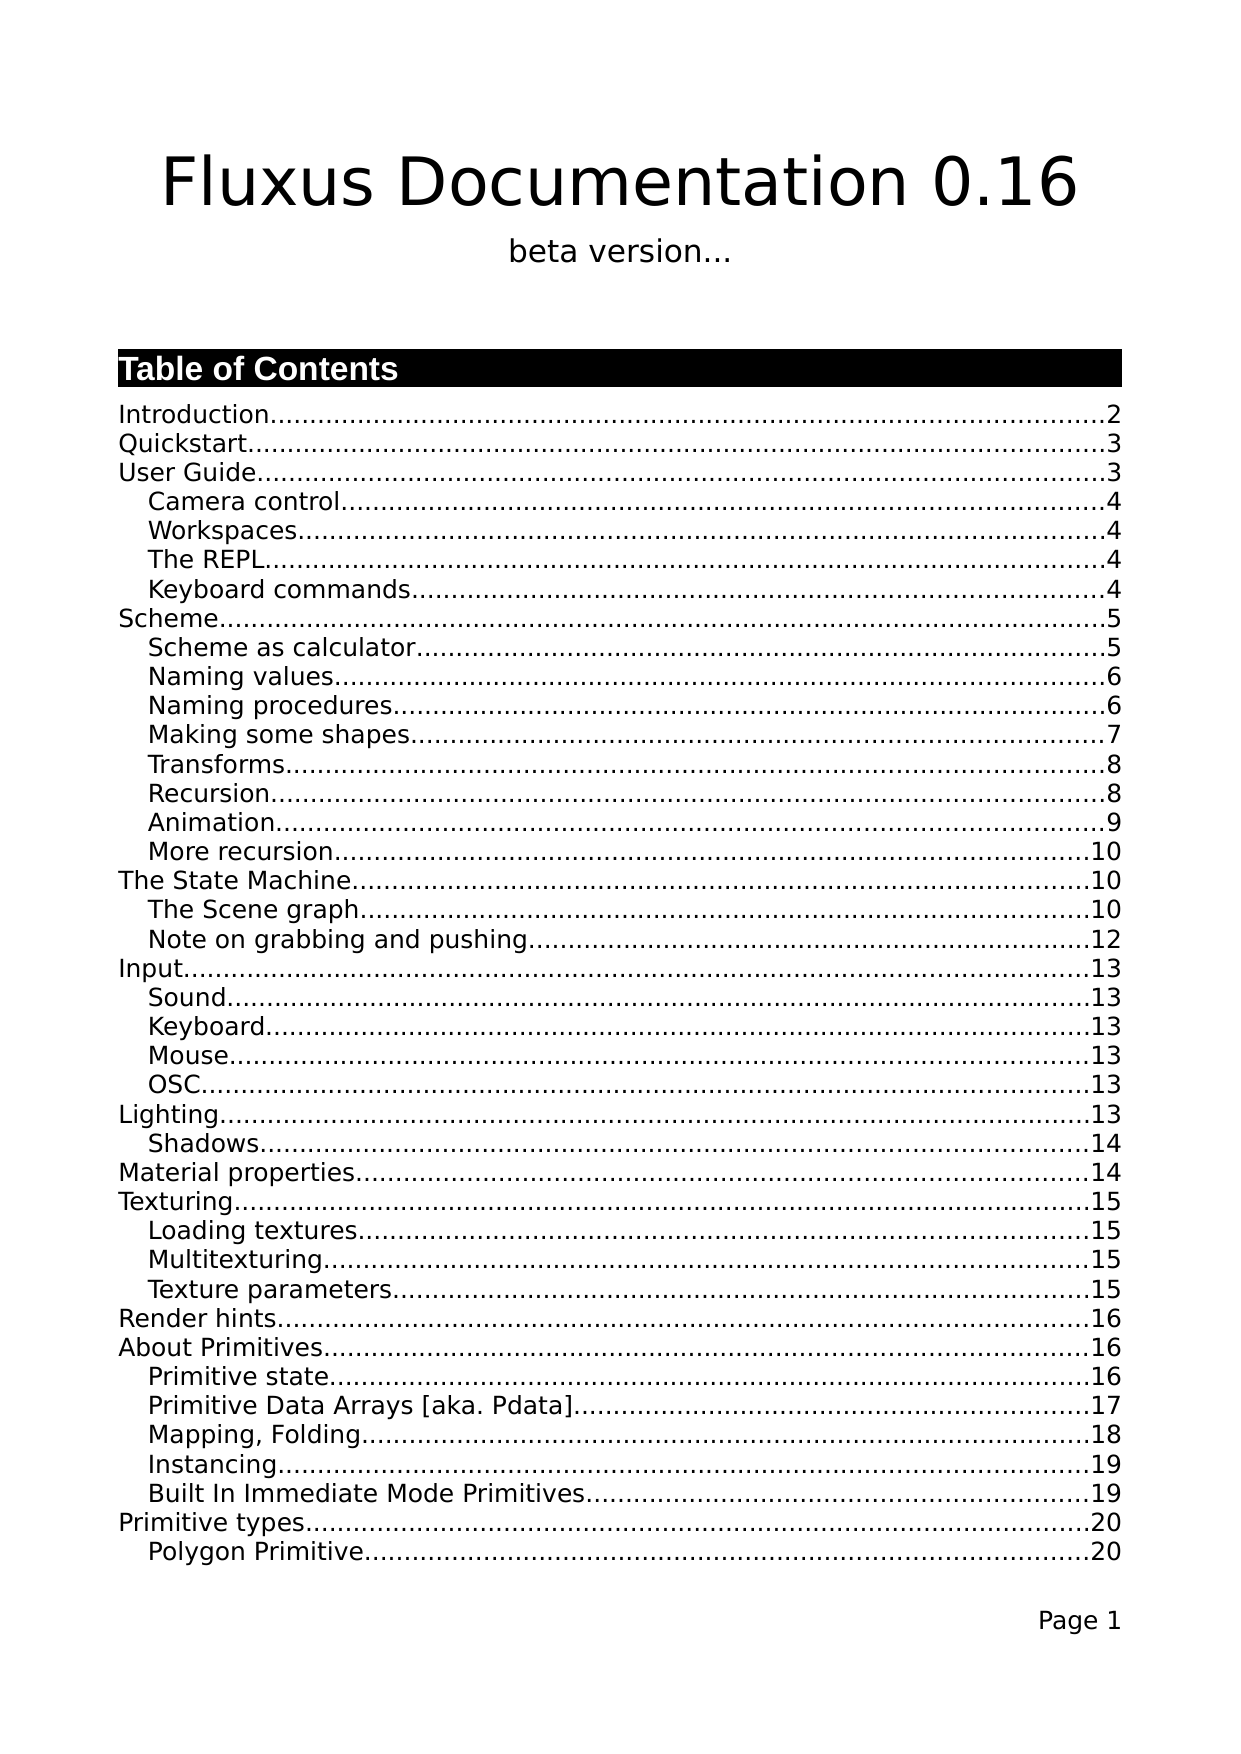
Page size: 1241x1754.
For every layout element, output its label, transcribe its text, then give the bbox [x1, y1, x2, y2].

text Camera control 4 [148, 487, 1122, 517]
text Primitive Data Arrays [aka. Pdata] 17 [148, 1392, 1122, 1421]
text Scheme as calculator 5 [148, 633, 1122, 662]
text Render hints 16 [118, 1304, 1122, 1333]
text Loading textures 15 [148, 1217, 1122, 1246]
subtitle Fluxus Documentation 0.16 [118, 143, 1122, 221]
text Primitive state 16 [148, 1362, 1122, 1392]
text More recursion 10 [148, 837, 1122, 867]
text Introduction 2 [118, 400, 1122, 429]
text Keyboard commands 4 [148, 575, 1122, 604]
text Workspaces 4 [148, 517, 1122, 546]
text Shadows 14 [148, 1129, 1122, 1158]
text Quickstart 3 [118, 429, 1122, 458]
text The State Machine 10 [118, 867, 1122, 896]
text Instancing 19 [148, 1450, 1122, 1479]
text Input 13 [118, 954, 1122, 983]
text Mapping, Folding 18 [148, 1421, 1122, 1450]
text Multitexturing 15 [148, 1246, 1122, 1275]
text beta version... [118, 233, 1122, 269]
text User Guide 3 [118, 458, 1122, 487]
text OSC 13 [148, 1071, 1122, 1100]
text Texture parameters 15 [148, 1275, 1122, 1304]
text Built In Immediate Mode Primitives 19 [148, 1479, 1122, 1508]
text Mouse 13 [148, 1042, 1122, 1071]
text The Scene graph 10 [148, 896, 1122, 925]
text Naming values 6 [148, 662, 1122, 692]
text Polygon Primitive 20 [148, 1537, 1122, 1567]
text Sound 13 [148, 983, 1122, 1012]
text Naming procedures 6 [148, 692, 1122, 721]
text Making some shapes 7 [148, 721, 1122, 750]
text Animation 9 [148, 808, 1122, 837]
text Primitive types 20 [118, 1508, 1122, 1537]
text Texturing 15 [118, 1187, 1122, 1217]
text About Primitives 16 [118, 1333, 1122, 1362]
text Note on grabbing and pushing 12 [148, 925, 1122, 954]
text Recursion 8 [148, 779, 1122, 808]
text Material properties 14 [118, 1158, 1122, 1187]
text Lighting 13 [118, 1100, 1122, 1129]
text The REPL 4 [148, 546, 1122, 575]
subtitle Table of Contents [118, 349, 1122, 387]
text Scheme 5 [118, 604, 1122, 633]
text Keyboard 13 [148, 1012, 1122, 1042]
text Transforms 8 [148, 750, 1122, 779]
